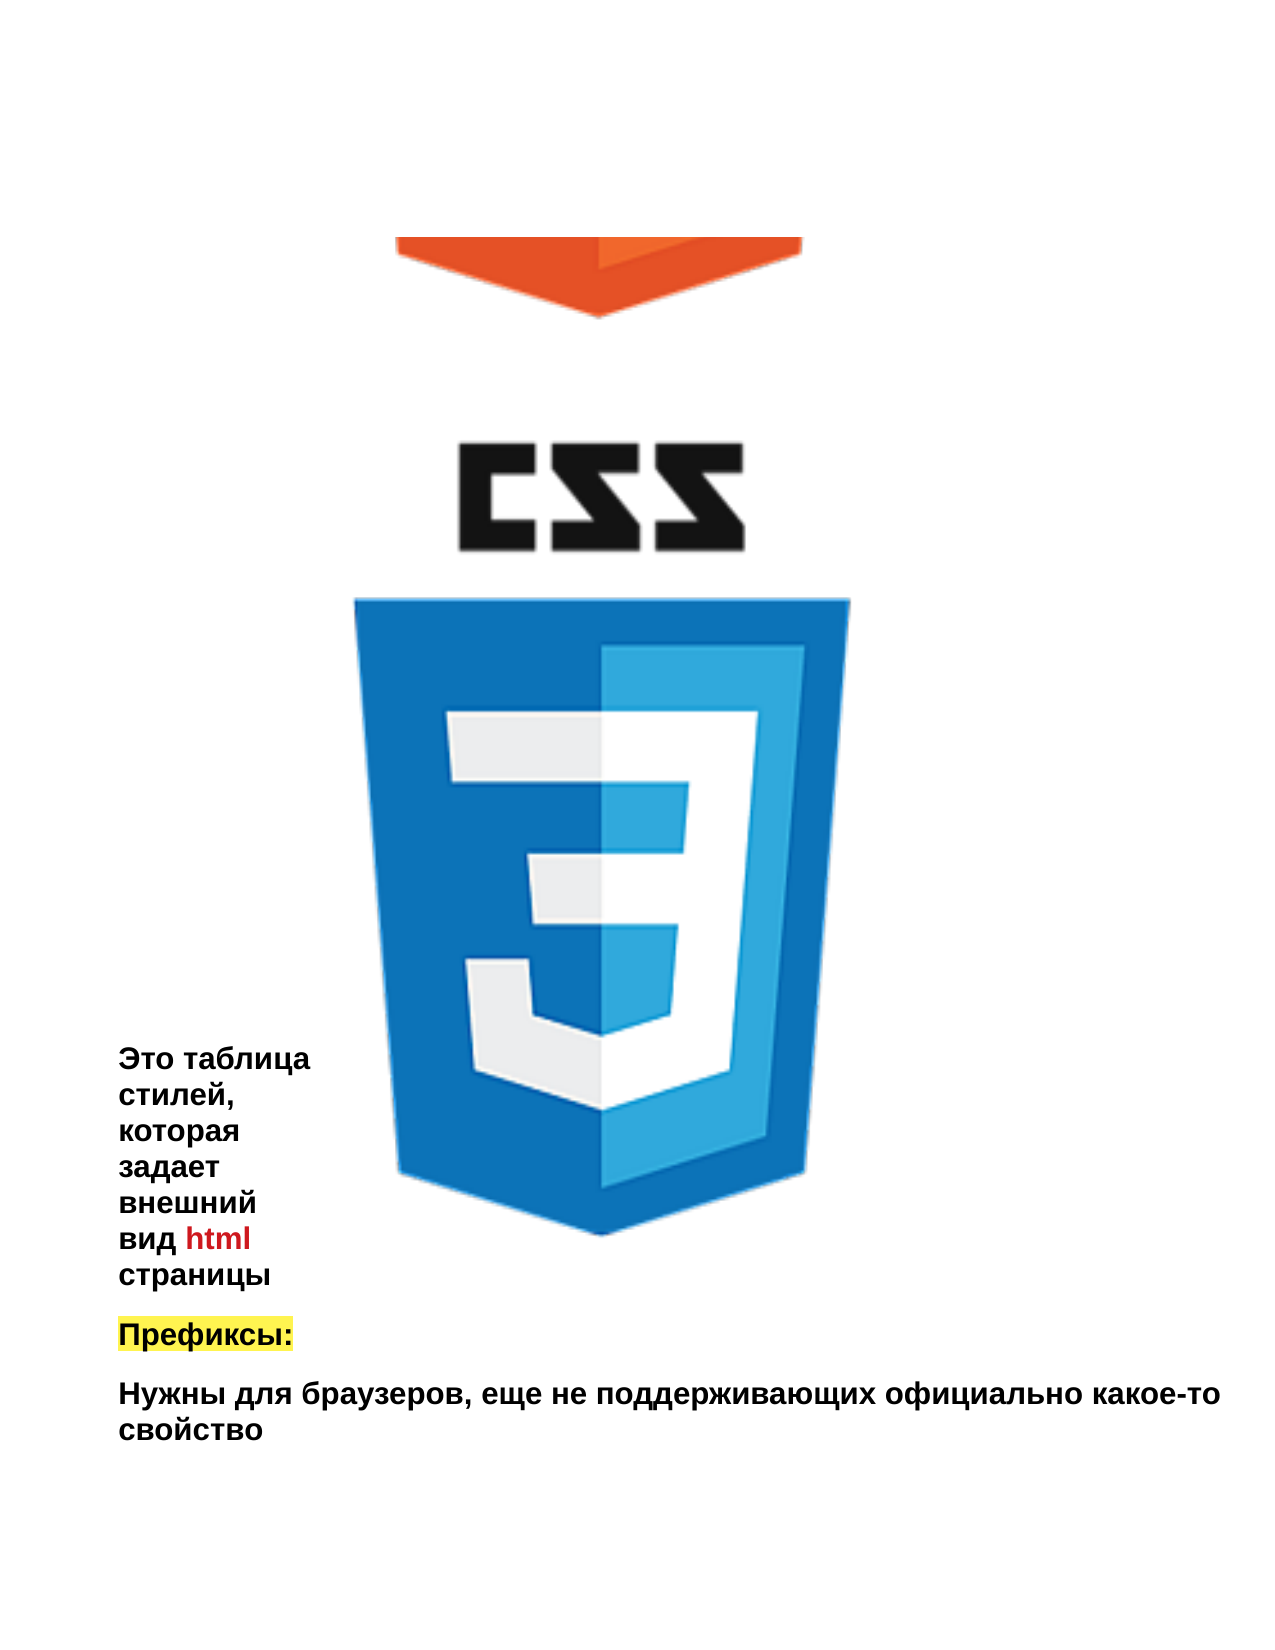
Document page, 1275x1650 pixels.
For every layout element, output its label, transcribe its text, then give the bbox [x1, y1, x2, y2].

text Префиксы: [118, 1316, 1239, 1351]
picture [314, 237, 1047, 1250]
text Это таблица стилей, которая задает внешний вид html страницы [118, 1040, 1239, 1292]
text Нужны для браузеров, еще не поддерживающих официально какое-то свойство [118, 1375, 1239, 1447]
